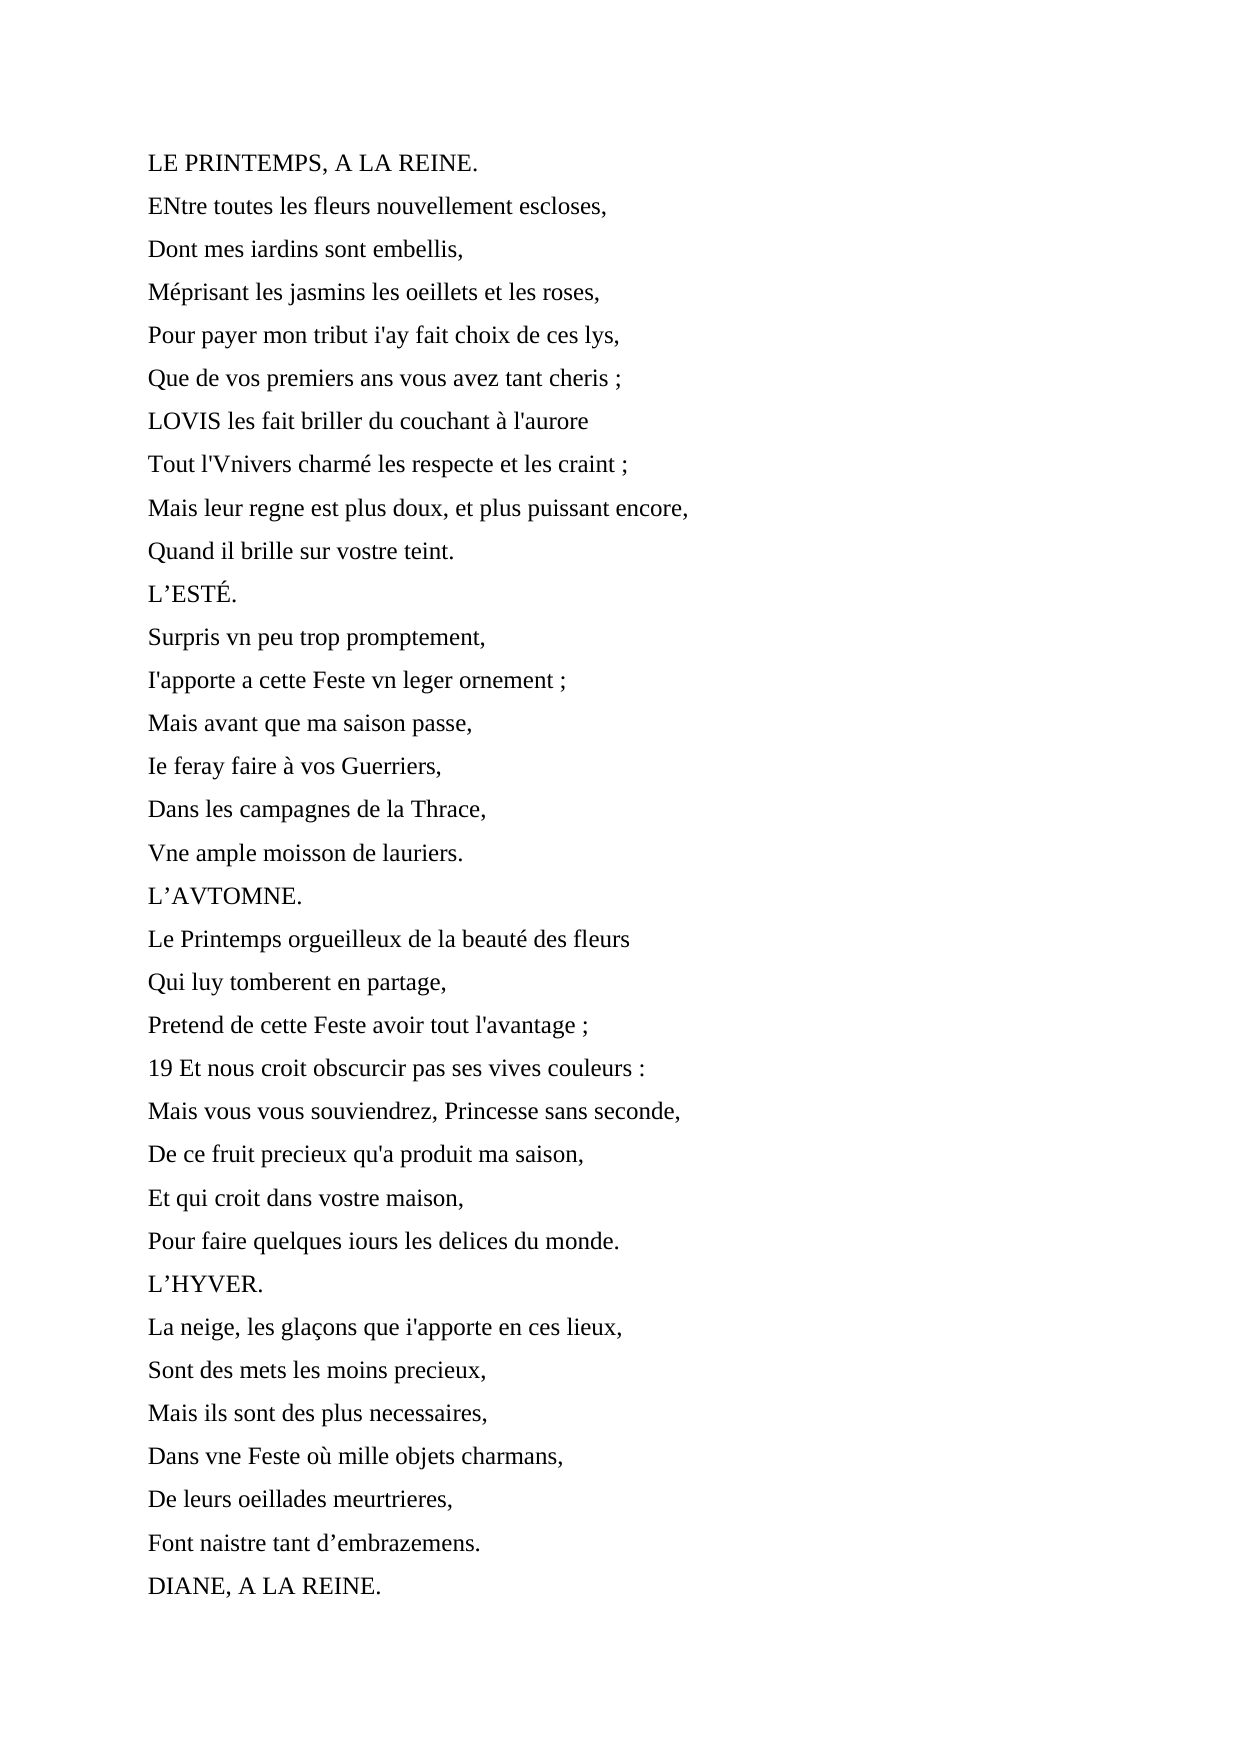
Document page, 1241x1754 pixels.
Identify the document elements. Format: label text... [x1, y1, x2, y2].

text De leurs oeillades meurtrieres, [148, 1484, 1093, 1513]
text Et qui croit dans vostre maison, [148, 1183, 1093, 1211]
text Quand il brille sur vostre teint. [148, 536, 1093, 564]
text L’AVTOMNE. [148, 881, 1093, 909]
text ENtre toutes les fleurs nouvellement escloses, [148, 191, 1093, 219]
text Mais ils sont des plus necessaires, [148, 1398, 1093, 1427]
text La neige, les glaçons que i'apporte en ces lieux, [148, 1312, 1093, 1341]
text 19 Et nous croit obscurcir pas ses vives couleurs : [148, 1053, 1093, 1082]
text DIANE, A LA REINE. [148, 1571, 1093, 1599]
text Dans les campagnes de la Thrace, [148, 794, 1093, 823]
text Dont mes iardins sont embellis, [148, 234, 1093, 263]
text Pour payer mon tribut i'ay fait choix de ces lys, [148, 320, 1093, 349]
text Que de vos premiers ans vous avez tant cheris ; [148, 363, 1093, 392]
text LE PRINTEMPS, A LA REINE. [148, 148, 1093, 176]
text Le Printemps orgueilleux de la beauté des fleurs [148, 924, 1093, 953]
text Qui luy tomberent en partage, [148, 967, 1093, 996]
text Mais leur regne est plus doux, et plus puissant encore, [148, 493, 1093, 521]
text Font naistre tant d’embrazemens. [148, 1528, 1093, 1556]
text L’ESTÉ. [148, 579, 1093, 608]
text Pour faire quelques iours les delices du monde. [148, 1226, 1093, 1254]
text Vne ample moisson de lauriers. [148, 838, 1093, 866]
text L’HYVER. [148, 1269, 1093, 1298]
text Méprisant les jasmins les oeillets et les roses, [148, 277, 1093, 306]
text Surpris vn peu trop promptement, [148, 622, 1093, 651]
text Pretend de cette Feste avoir tout l'avantage ; [148, 1010, 1093, 1039]
text Dans vne Feste où mille objets charmans, [148, 1441, 1093, 1470]
text Mais avant que ma saison passe, [148, 708, 1093, 737]
text Sont des mets les moins precieux, [148, 1355, 1093, 1384]
text I'apporte a cette Feste vn leger ornement ; [148, 665, 1093, 694]
text De ce fruit precieux qu'a produit ma saison, [148, 1139, 1093, 1168]
text Tout l'Vnivers charmé les respecte et les craint ; [148, 449, 1093, 478]
text LOVIS les fait briller du couchant à l'aurore [148, 406, 1093, 435]
text Mais vous vous souviendrez, Princesse sans seconde, [148, 1096, 1093, 1125]
text Ie feray faire à vos Guerriers, [148, 751, 1093, 780]
